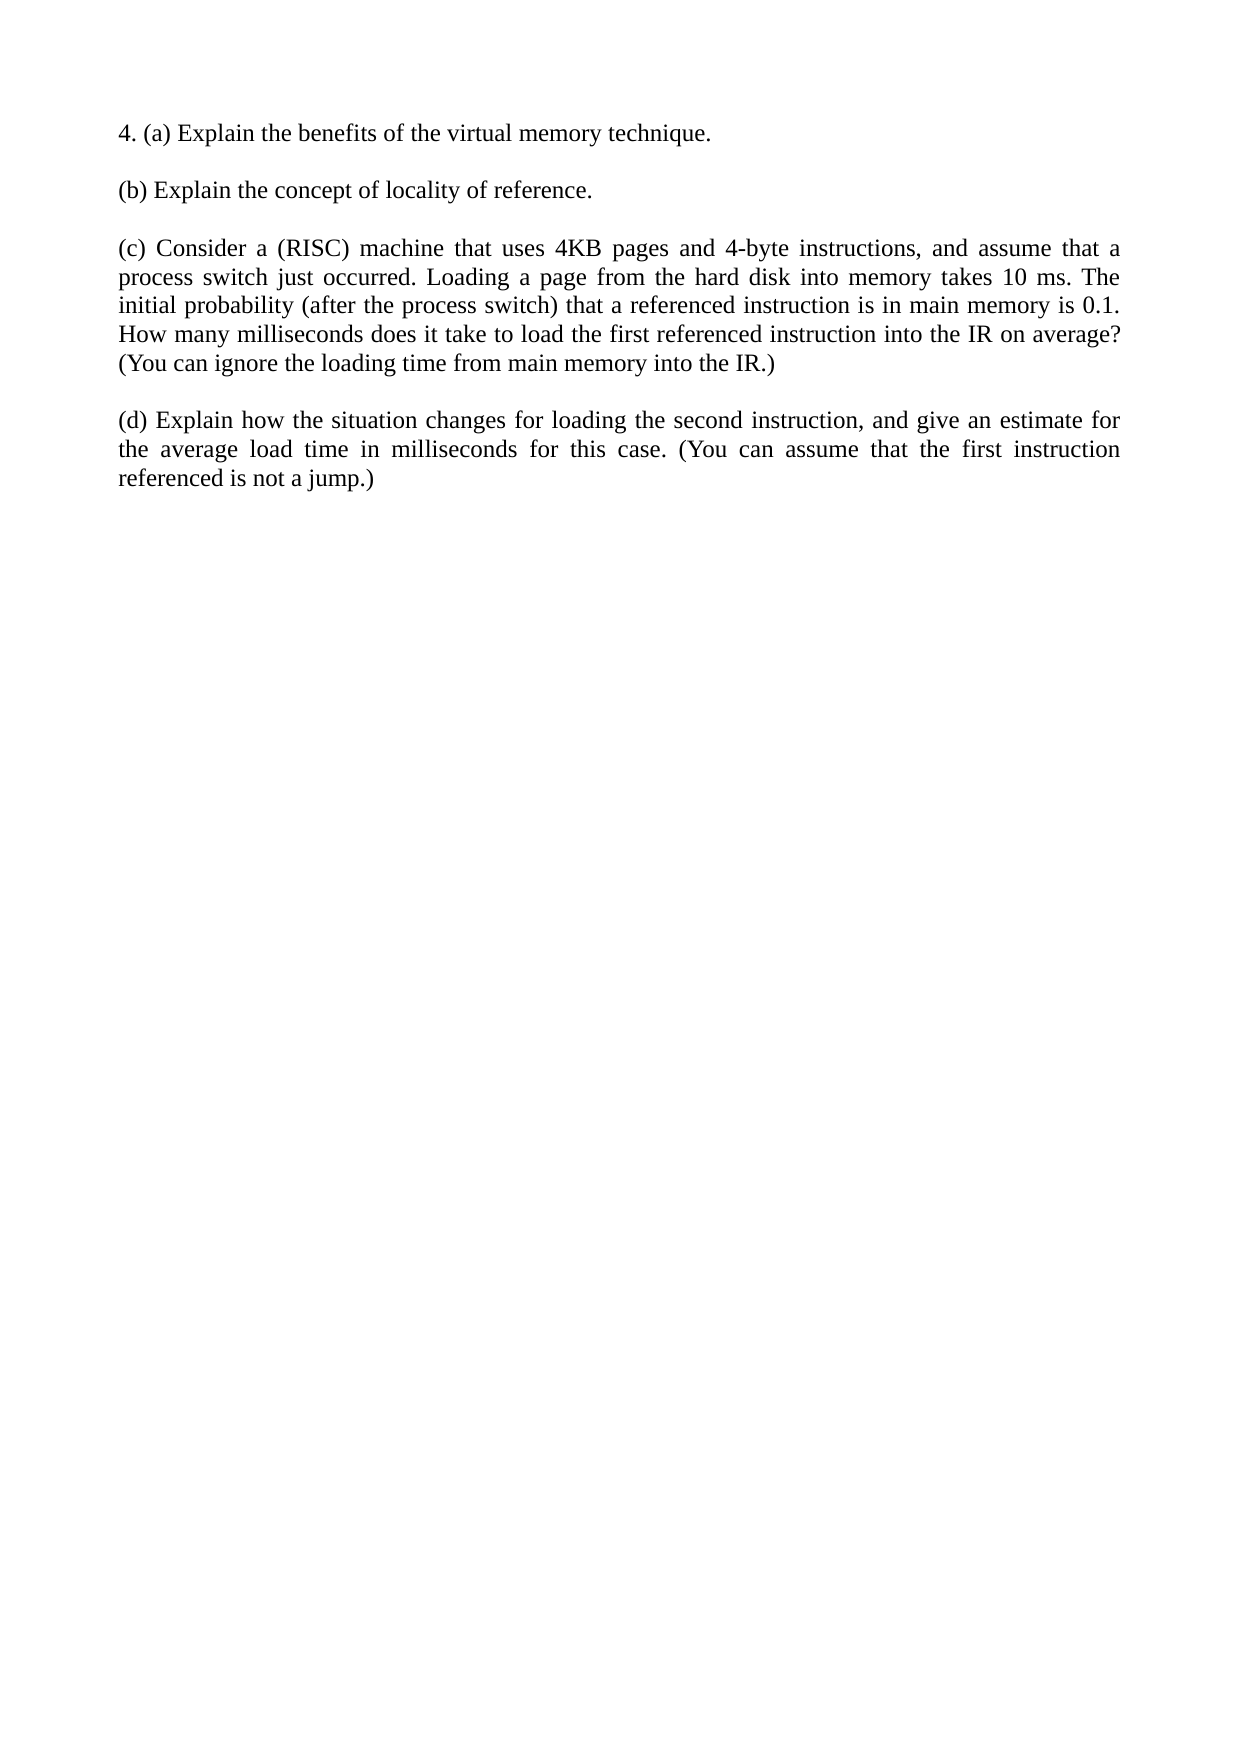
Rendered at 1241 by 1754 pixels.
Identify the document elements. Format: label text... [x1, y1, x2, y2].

text (b) Explain the concept of locality of reference. [118, 176, 1122, 204]
text (d) Explain how the situation changes for loading the second instruction, and give an estimate for the average load time in milliseconds for this case. (You can assume that the first instruction referenced is not a jump.) [118, 406, 1122, 492]
text (c) Consider a (RISC) machine that uses 4KB pages and 4-byte instructions, and assume that a process switch just occurred. Loading a page from the hard disk into memory takes 10 ms. The initial probability (after the process switch) that a referenced instruction is in main memory is 0.1. How many milliseconds does it take to load the first referenced instruction into the IR on average? (You can ignore the loading time from main memory into the IR.) [118, 233, 1122, 377]
text 4. (a) Explain the benefits of the virtual memory technique. [118, 118, 1122, 147]
